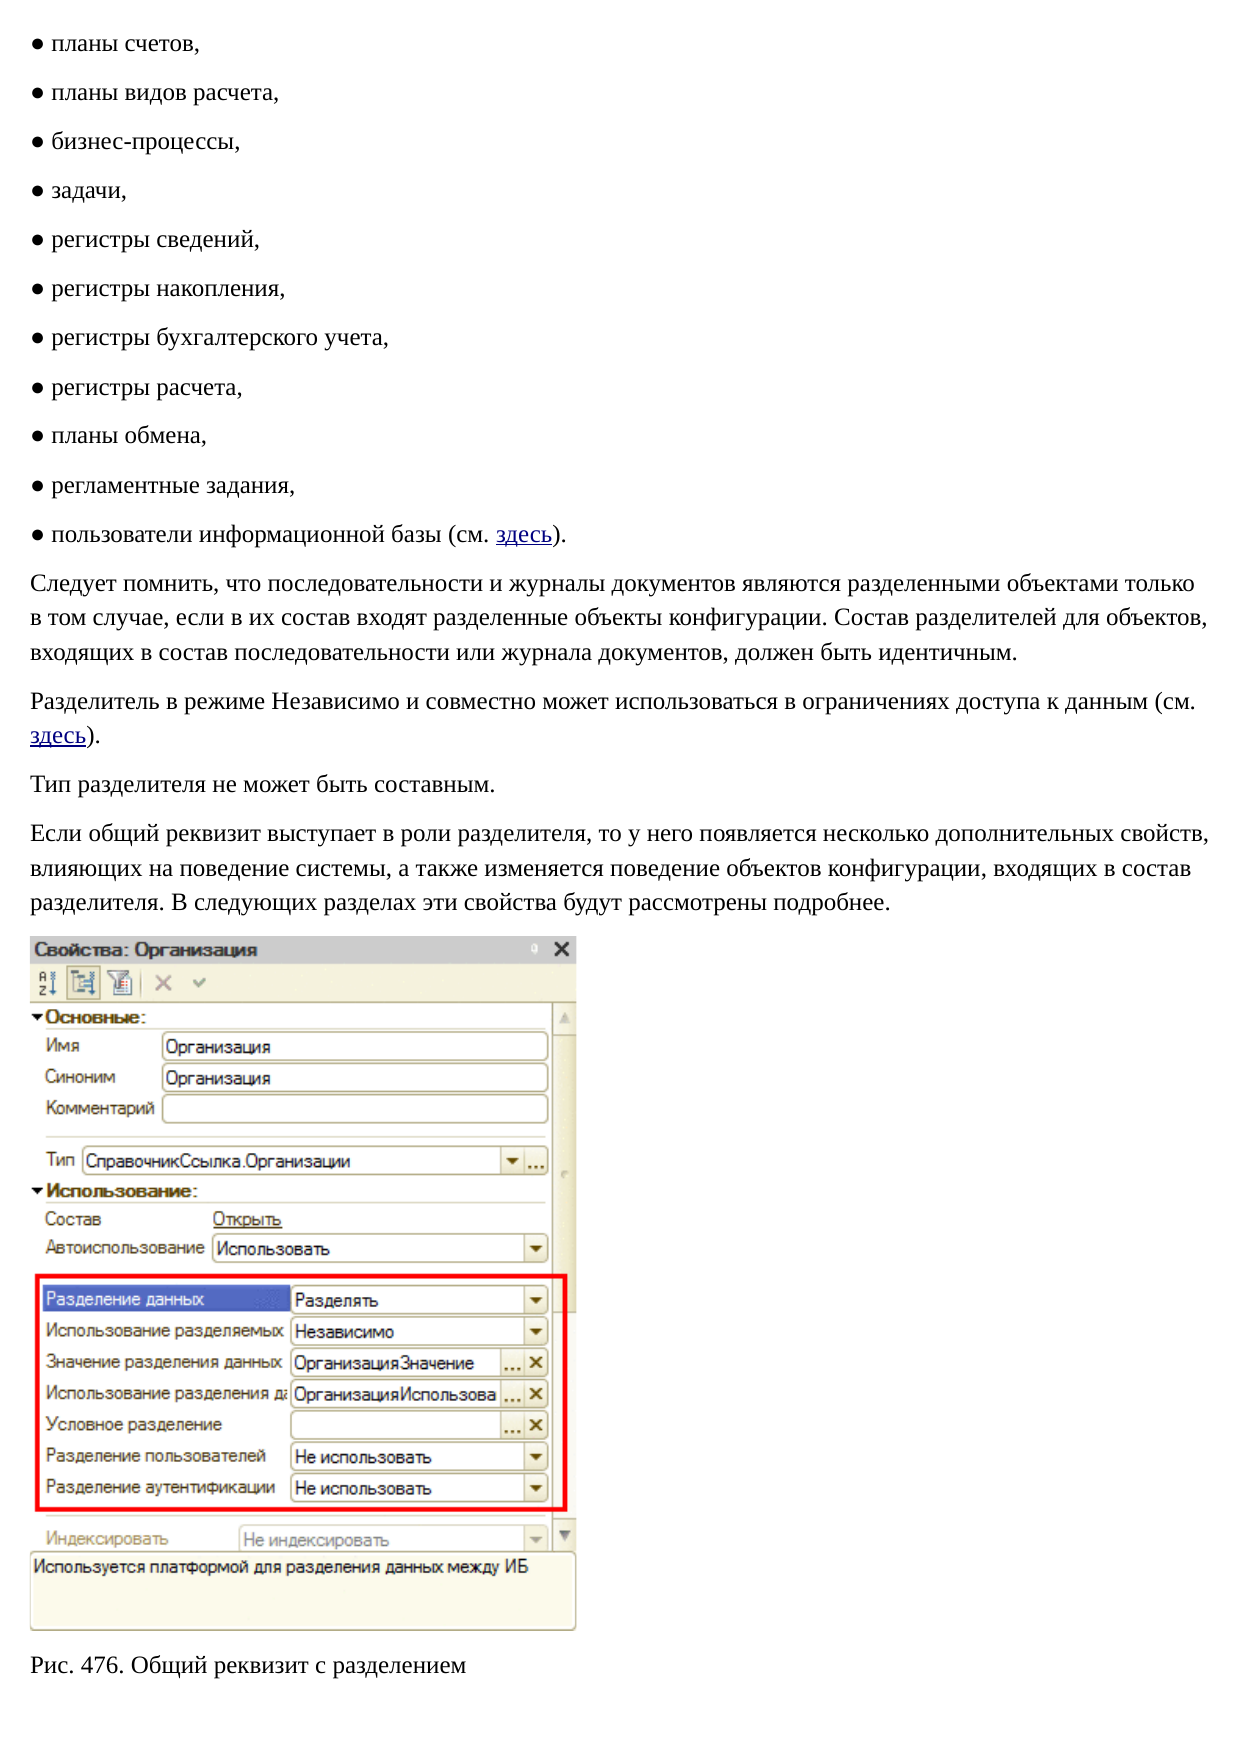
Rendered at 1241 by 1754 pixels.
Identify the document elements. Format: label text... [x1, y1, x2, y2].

text Если общий реквизит выступает в роли разделителя, то у него появляется несколько дополнительных свойств, влияющих на поведение системы, а также изменяется поведение объектов конфигурации, входящих в состав разделителя. В следующих разделах эти свойства будут рассмотрены подробнее. [30, 818, 1211, 916]
picture [29, 936, 577, 1631]
text ● задачи, [30, 175, 1211, 204]
text ● планы счетов, [30, 28, 1211, 57]
text ● регистры сведений, [30, 224, 1211, 253]
text Рис. 476. Общий реквизит с разделением [30, 1651, 1211, 1679]
text Следует помнить, что последовательности и журналы документов являются разделенными объектами только в том случае, если в их состав входят разделенные объекты конфигурации. Состав разделителей для объектов, входящих в состав последовательности или журнала документов, должен быть идентичным. [30, 568, 1211, 666]
text Тип разделителя не может быть составным. [30, 769, 1211, 798]
text ● регистры бухгалтерского учета, [30, 322, 1211, 351]
text ● регламентные задания, [30, 470, 1211, 498]
text ● бизнес-процессы, [30, 126, 1211, 155]
text ● планы видов расчета, [30, 77, 1211, 106]
text ● регистры расчета, [30, 372, 1211, 400]
text ● регистры накопления, [30, 273, 1211, 302]
text Разделитель в режиме Независимо и совместно может использоваться в ограничениях доступа к данным (см. здесь). [30, 686, 1211, 749]
text ● пользователи информационной базы (см. здесь). [30, 519, 1211, 547]
text ● планы обмена, [30, 421, 1211, 449]
